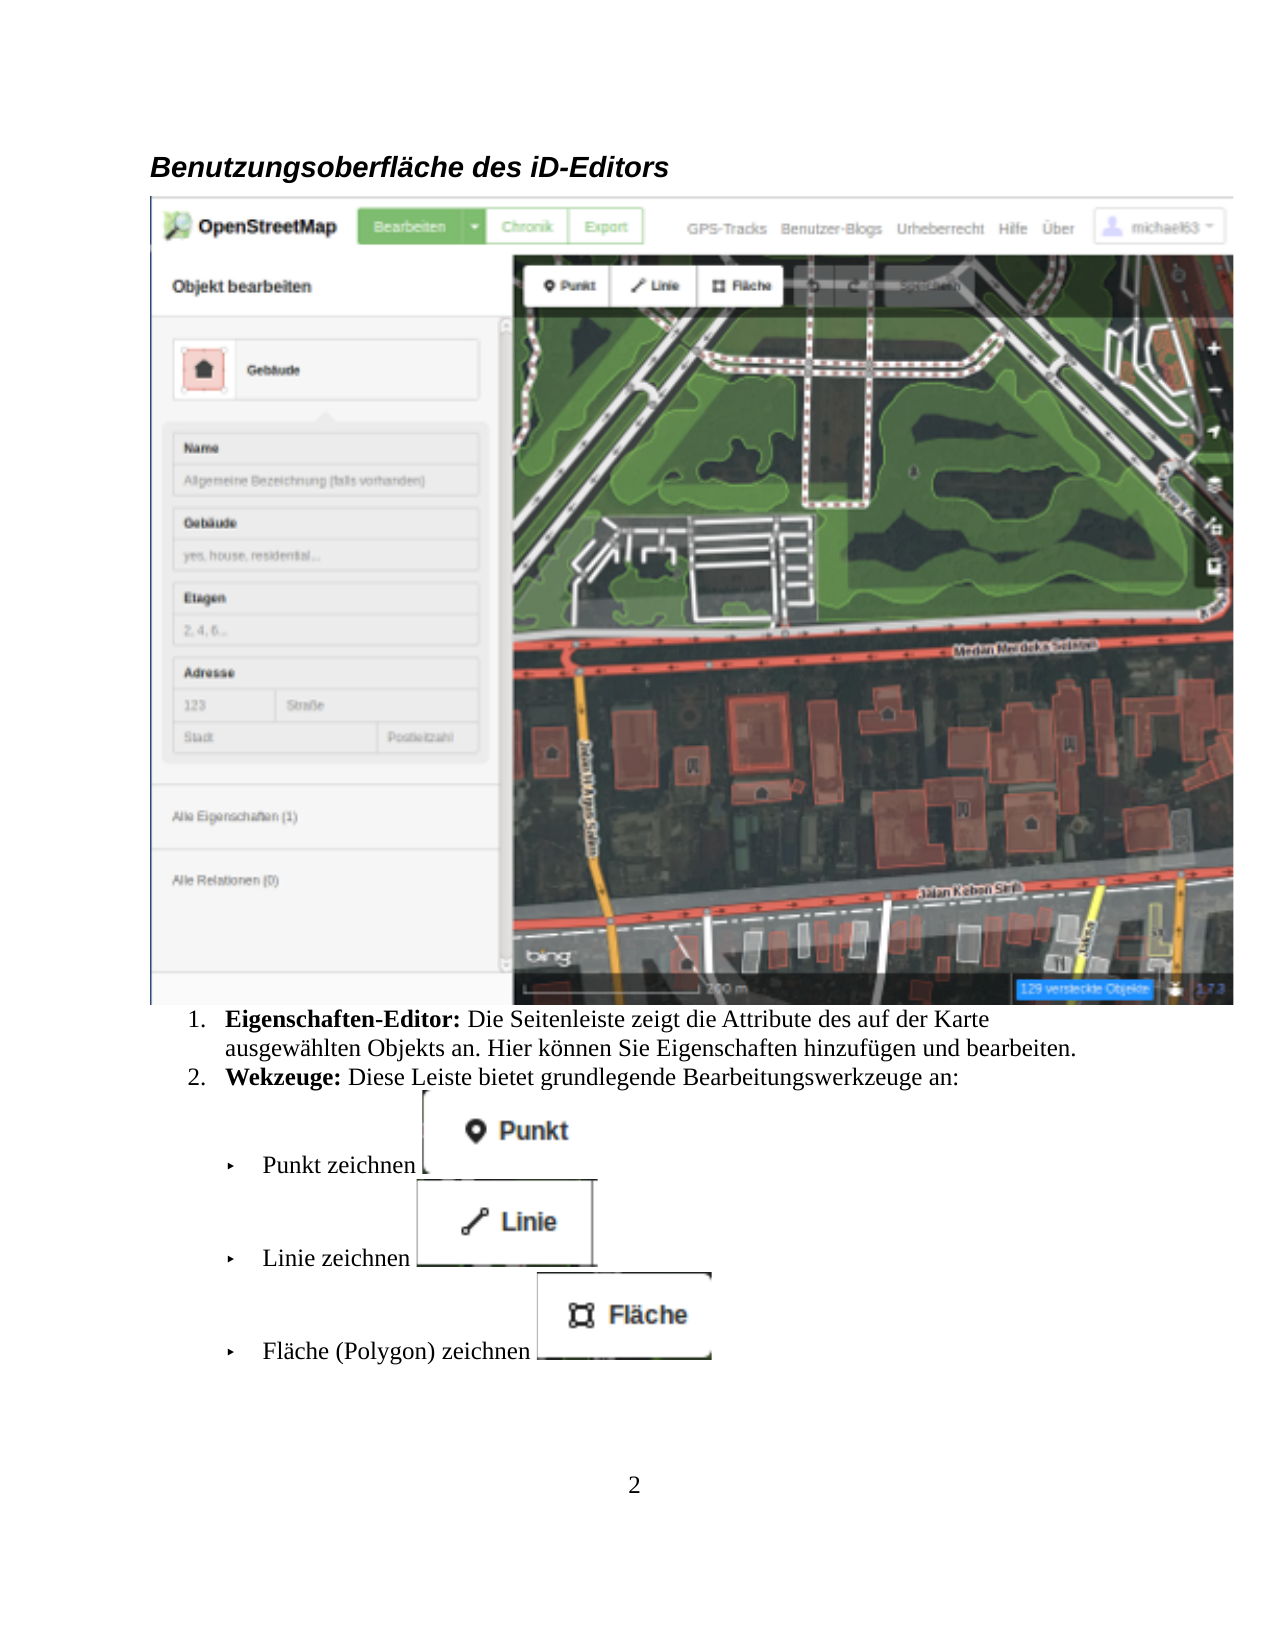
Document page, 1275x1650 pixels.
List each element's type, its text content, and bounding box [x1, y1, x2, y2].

list Punkt zeichnen [225, 1091, 1125, 1179]
list Wekzeuge: Diese Leiste bietet grundlegende Bearbeitungswerkzeuge an: [187, 1062, 1125, 1091]
list Linie zeichnen [225, 1179, 1125, 1272]
subtitle Benutzungsoberfläche des iD-Editors [150, 150, 1125, 183]
picture [536, 1272, 712, 1360]
picture [422, 1090, 595, 1174]
picture [416, 1179, 598, 1267]
list Eigenschaften-Editor: Die Seitenleiste zeigt die Attribute des auf der Karte ausgewählten Objekts an. Hier können Sie Eigenschaften hinzufügen und bearbeiten. [187, 1005, 1125, 1062]
list Fläche (Polygon) zeichnen [225, 1272, 1125, 1365]
picture [150, 196, 1234, 1005]
